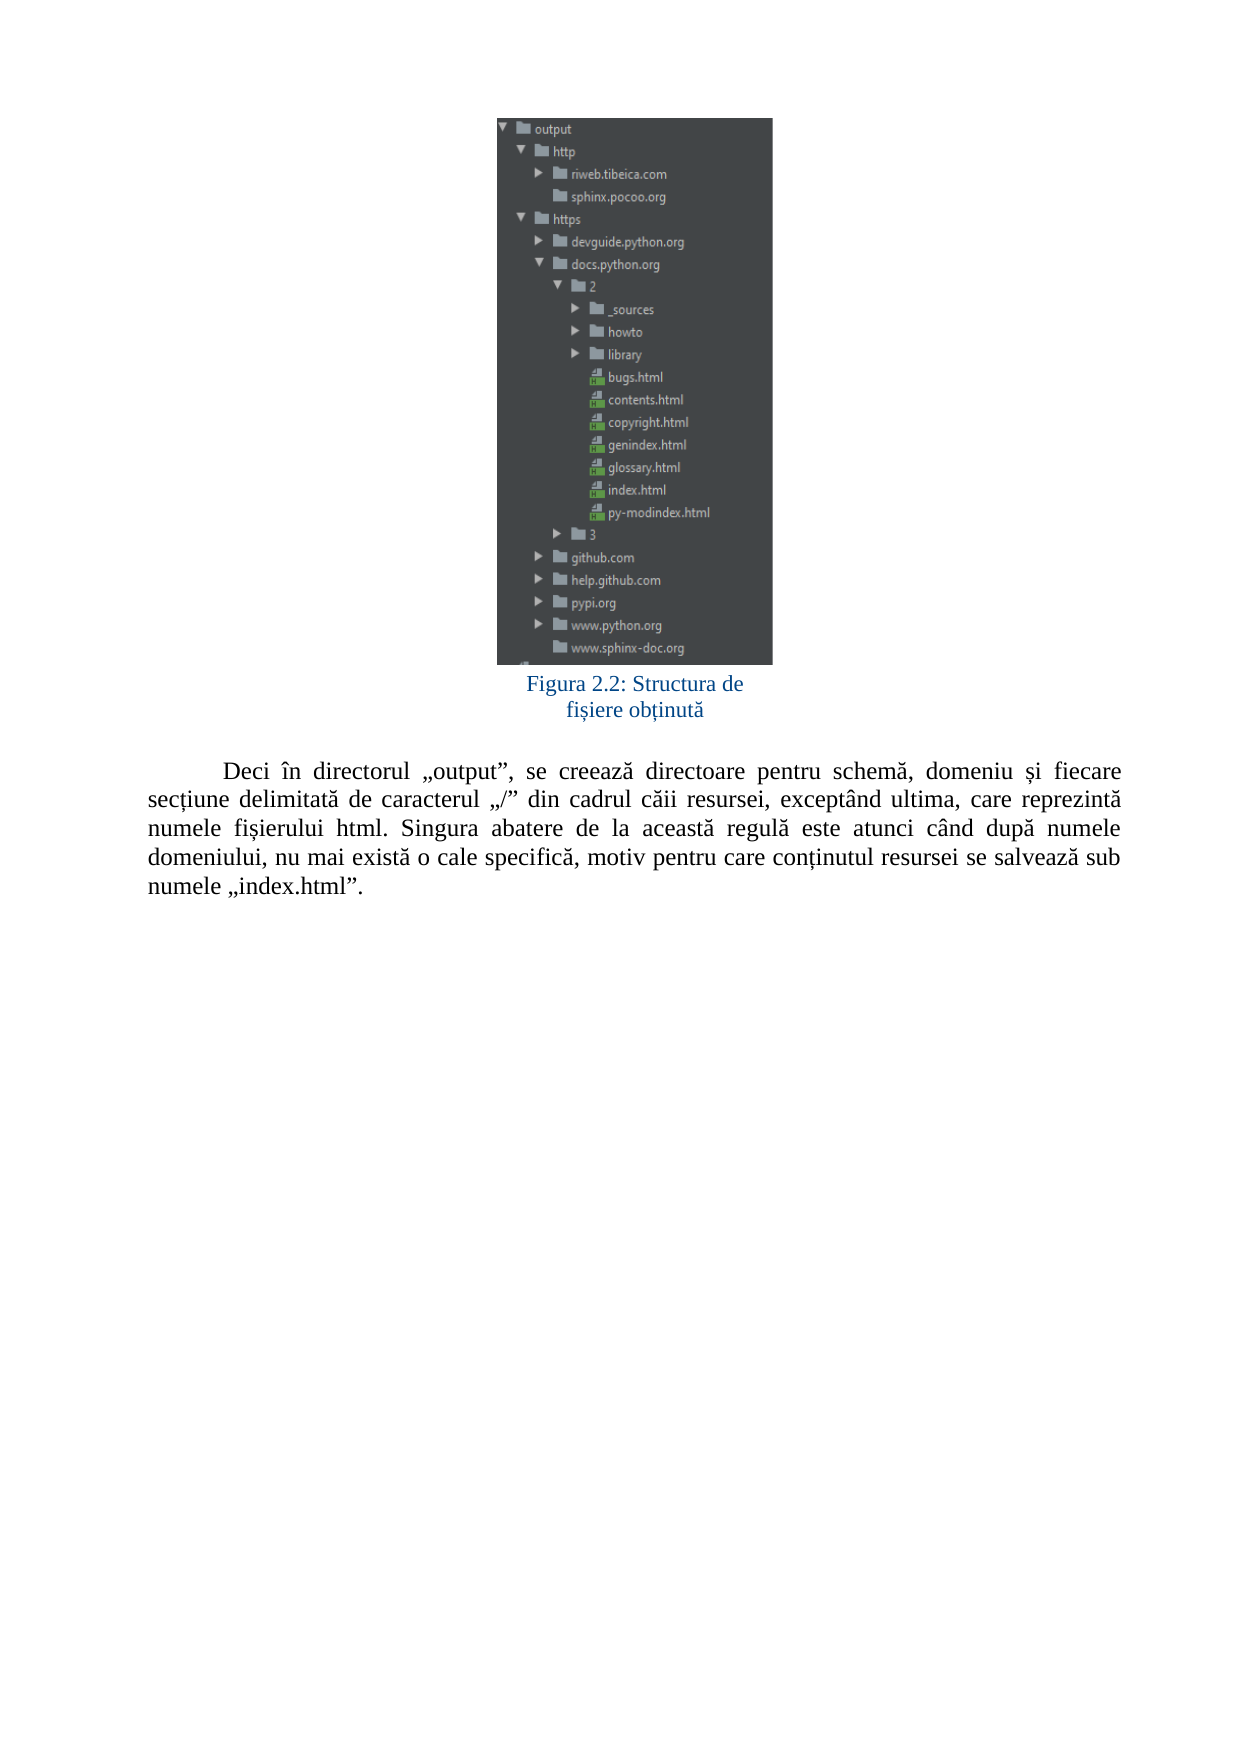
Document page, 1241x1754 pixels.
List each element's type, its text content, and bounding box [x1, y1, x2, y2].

text Deci în directorul „output”, se creează directoare pentru schemă, domeniu și fiecare secțiune delimitată de caracterul „/” din cadrul căii resursei, exceptând ultima, care reprezintă numele fișierului html. Singura abatere de la această regulă este atunci când după numele domeniului, nu mai există o cale specifică, motiv pentru care conținutul resursei se salvează sub numele „index.html”. [148, 756, 1122, 899]
picture [497, 118, 773, 665]
text Figura 2.2: Structura de fișiere obținută [497, 665, 773, 722]
